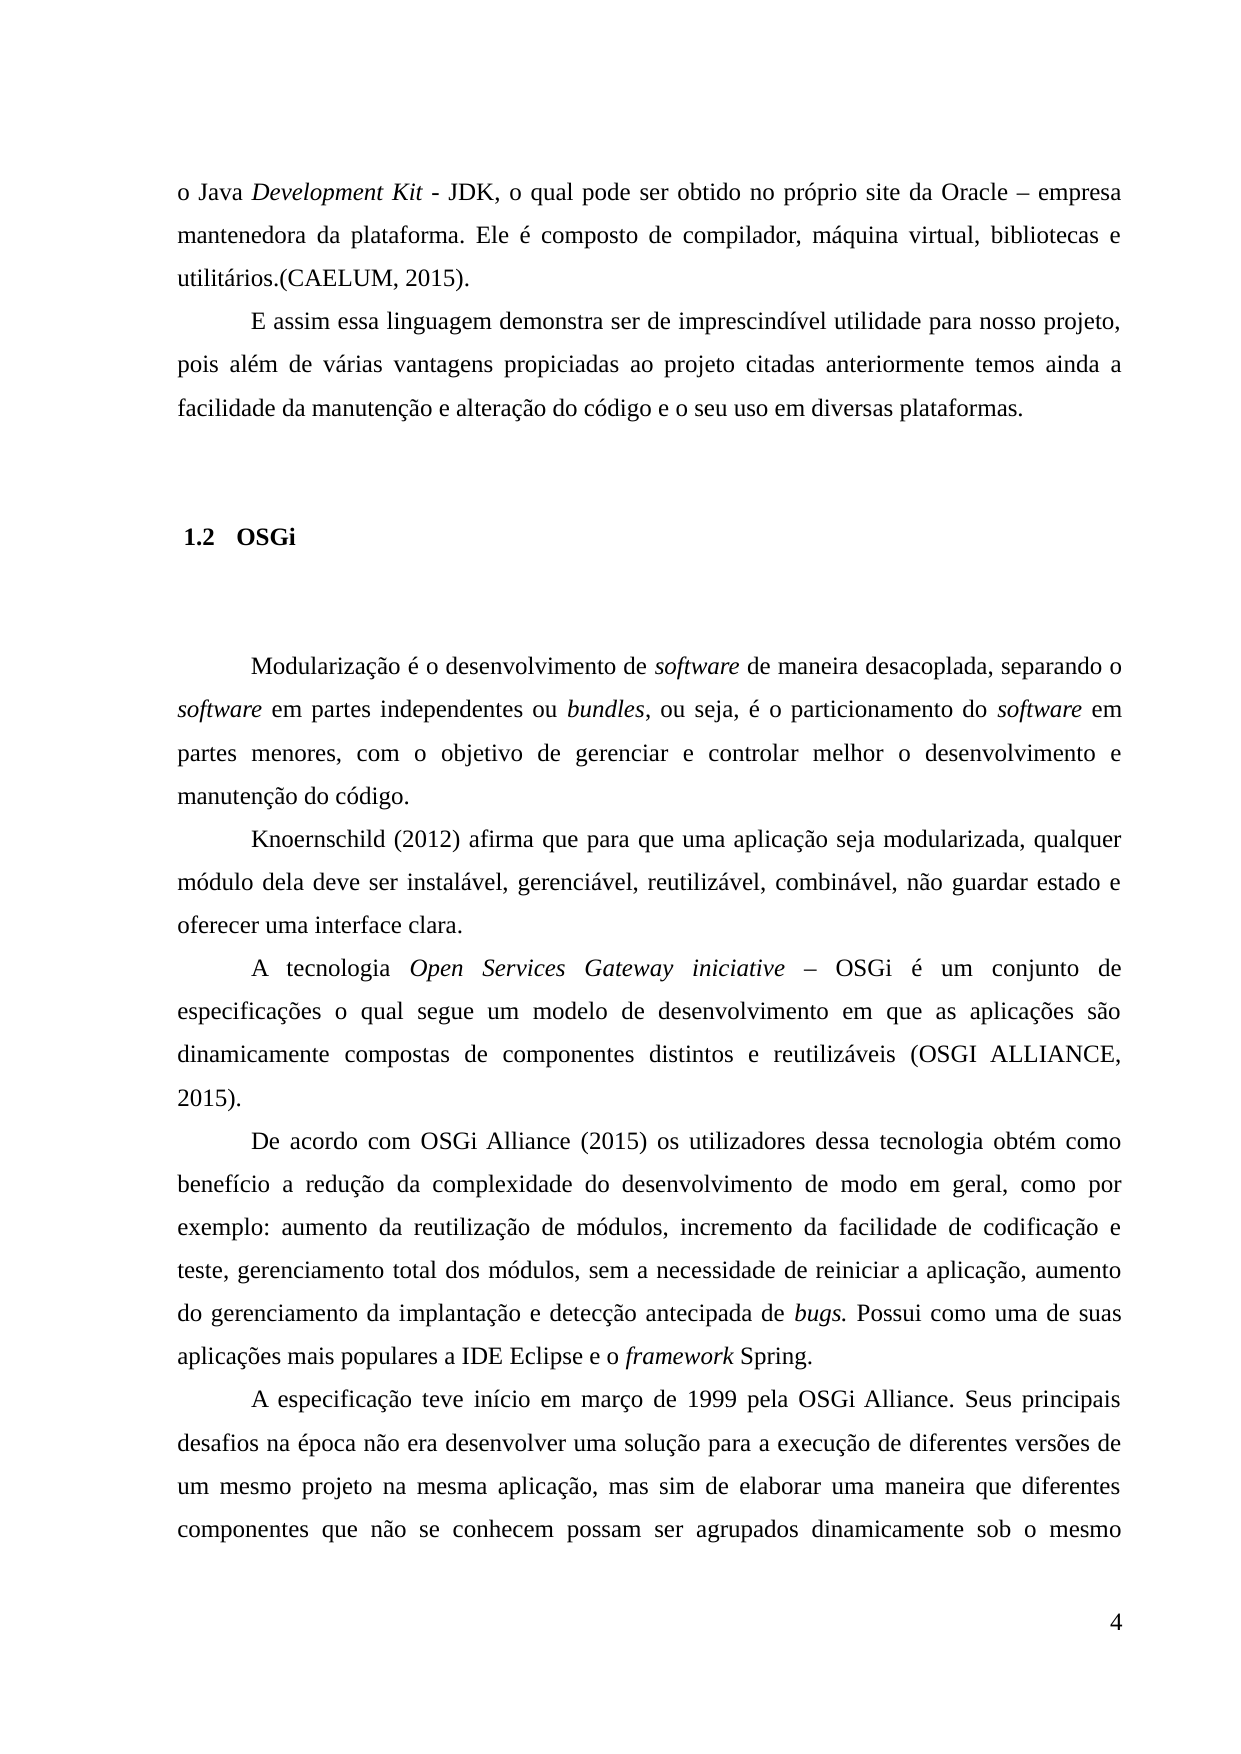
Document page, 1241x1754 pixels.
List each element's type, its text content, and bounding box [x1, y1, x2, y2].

subtitle OSGi [177, 522, 1122, 551]
text A especificação teve início em março de 1999 pela OSGi Alliance. Seus principais desafios na época não era desenvolver uma solução para a execução de diferentes versões de um mesmo projeto na mesma aplicação, mas sim de elaborar uma maneira que diferentes componentes que não se conhecem possam ser agrupados dinamicamente sob o mesmo [177, 1384, 1122, 1543]
text Knoernschild (2012) afirma que para que uma aplicação seja modularizada, qualquer módulo dela deve ser instalável, gerenciável, reutilizável, combinável, não guardar estado e oferecer uma interface clara. [177, 824, 1122, 939]
text Modularização é o desenvolvimento de software de maneira desacoplada, separando o software em partes independentes ou bundles, ou seja, é o particionamento do software em partes menores, com o objetivo de gerenciar e controlar melhor o desenvolvimento e manutenção do código. [177, 651, 1122, 809]
text o Java Development Kit - JDK, o qual pode ser obtido no próprio site da Oracle – empresa mantenedora da plataforma. Ele é composto de compilador, máquina virtual, bibliotecas e utilitários.(CAELUM, 2015). [177, 177, 1122, 292]
text A tecnologia Open Services Gateway iniciative – OSGi é um conjunto de especificações o qual segue um modelo de desenvolvimento em que as aplicações são dinamicamente compostas de componentes distintos e reutilizáveis (OSGI ALLIANCE, 2015). [177, 953, 1122, 1111]
text De acordo com OSGi Alliance (2015) os utilizadores dessa tecnologia obtém como benefício a redução da complexidade do desenvolvimento de modo em geral, como por exemplo: aumento da reutilização de módulos, incremento da facilidade de codificação e teste, gerenciamento total dos módulos, sem a necessidade de reiniciar a aplicação, aumento do gerenciamento da implantação e detecção antecipada de bugs. Possui como uma de suas aplicações mais populares a IDE Eclipse e o framework Spring. [177, 1126, 1122, 1370]
text E assim essa linguagem demonstra ser de imprescindível utilidade para nosso projeto, pois além de várias vantagens propiciadas ao projeto citadas anteriormente temos ainda a facilidade da manutenção e alteração do código e o seu uso em diversas plataformas. [177, 306, 1122, 421]
